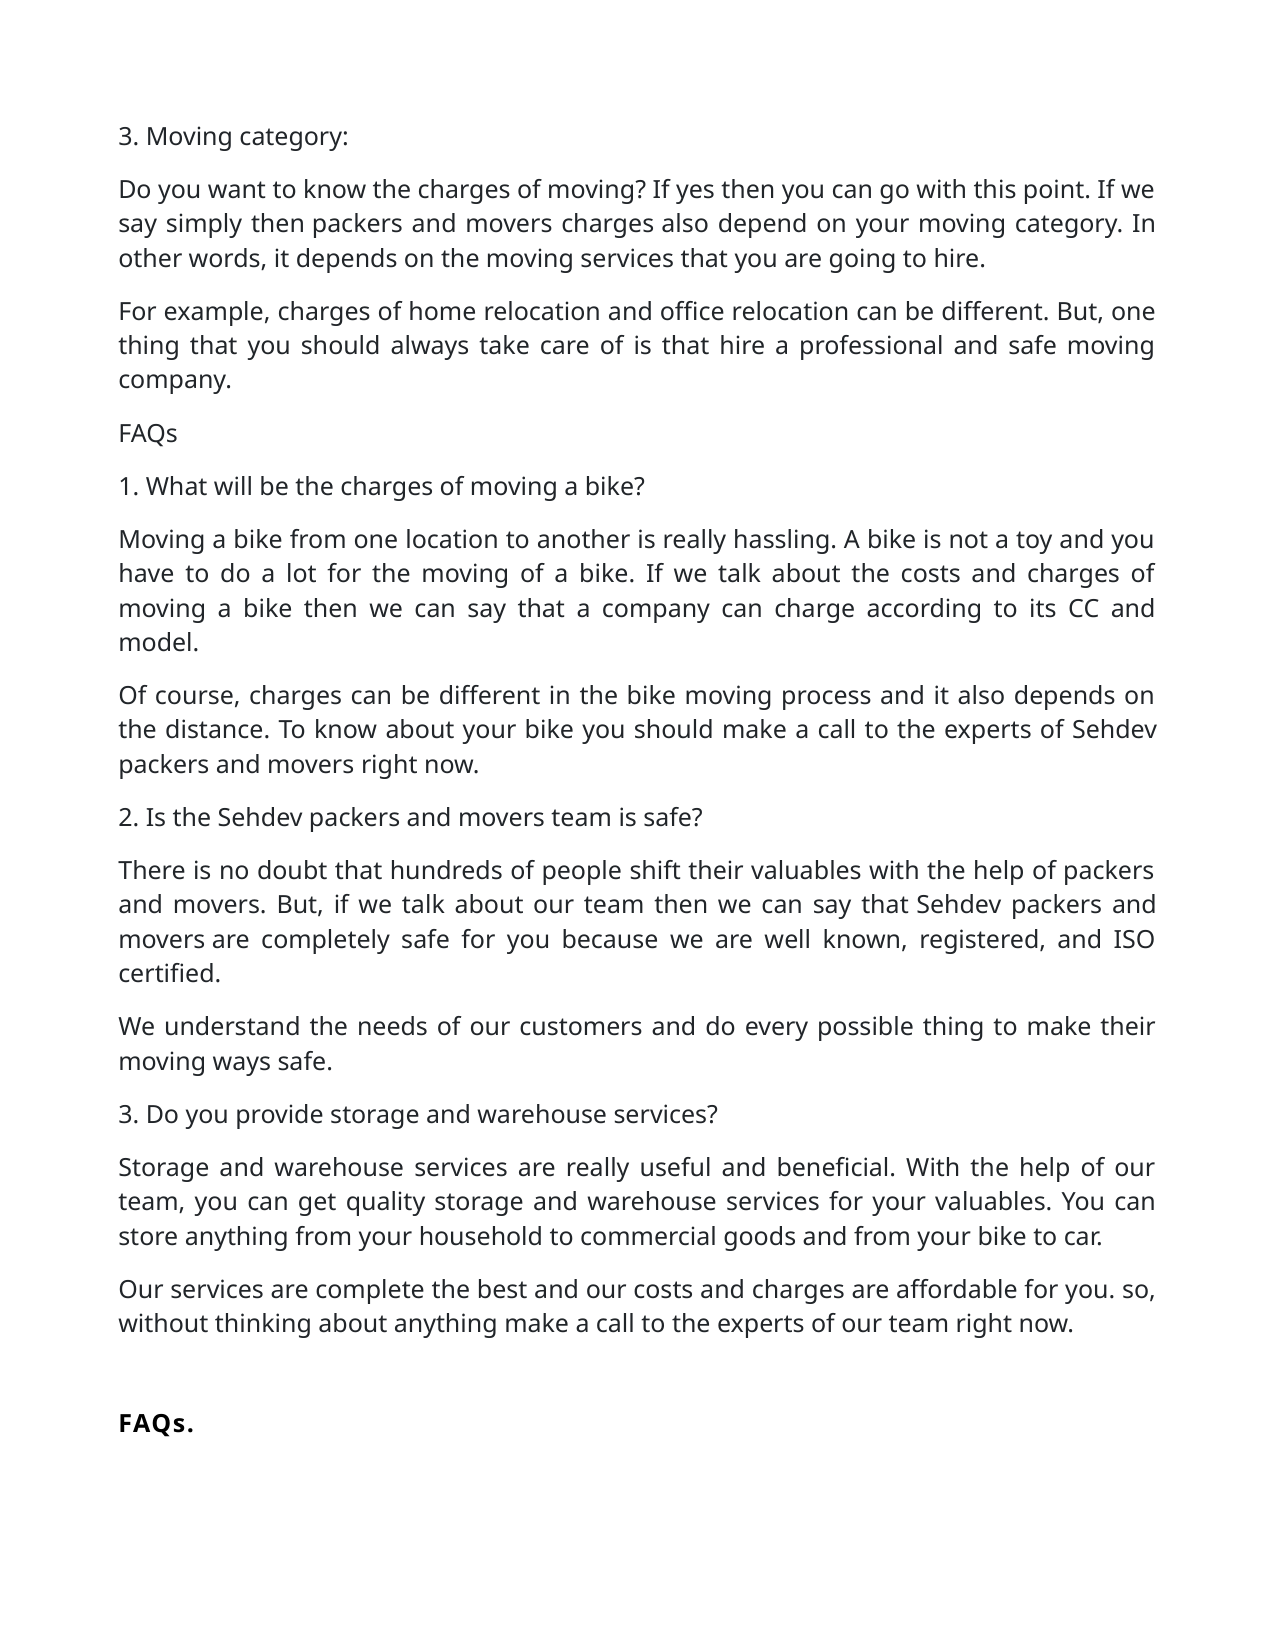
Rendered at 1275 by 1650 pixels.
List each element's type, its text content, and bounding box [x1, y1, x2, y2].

text Storage and warehouse services are really useful and beneficial. With the help of our team, you can get quality storage and warehouse services for your valuables. You can store anything from your household to commercial goods and from your bike to car. [118, 1149, 1157, 1252]
text Moving a bike from one location to another is really hassling. A bike is not a toy and you have to do a lot for the moving of a bike. If we talk about the costs and charges of moving a bike then we can say that a company can charge according to its CC and model. [118, 521, 1157, 659]
text 3. Do you provide storage and warehouse services? [118, 1096, 1157, 1131]
text For example, charges of home relocation and office relocation can be different. But, one thing that you should always take care of is that hire a professional and safe moving company. [118, 293, 1157, 396]
text Do you want to know the charges of moving? If yes then you can go with this point. If we say simply then packers and movers charges also depend on your moving category. In other words, it depends on the moving services that you are going to hire. [118, 171, 1157, 274]
text There is no doubt that hundreds of people shift their valuables with the help of packers and movers. But, if we talk about our team then we can say that Sehdev packers and movers are completely safe for you because we are well known, registered, and ISO certified. [118, 852, 1157, 990]
text 3. Moving category: [118, 118, 1157, 152]
text FAQs [118, 415, 1157, 449]
text Of course, charges can be different in the bike moving process and it also depends on the distance. To know about your bike you should make a call to the experts of Sehdev packers and movers right now. [118, 677, 1157, 781]
text We understand the needs of our customers and do every possible thing to make their moving ways safe. [118, 1009, 1157, 1077]
text Our services are complete the best and our costs and charges are affordable for you. so, without thinking about anything make a call to the experts of our team right now. [118, 1271, 1157, 1340]
text FAQs. [118, 1405, 1157, 1439]
text 1. What will be the charges of moving a bike? [118, 468, 1157, 502]
text 2. Is the Sehdev packers and movers team is safe? [118, 799, 1157, 834]
